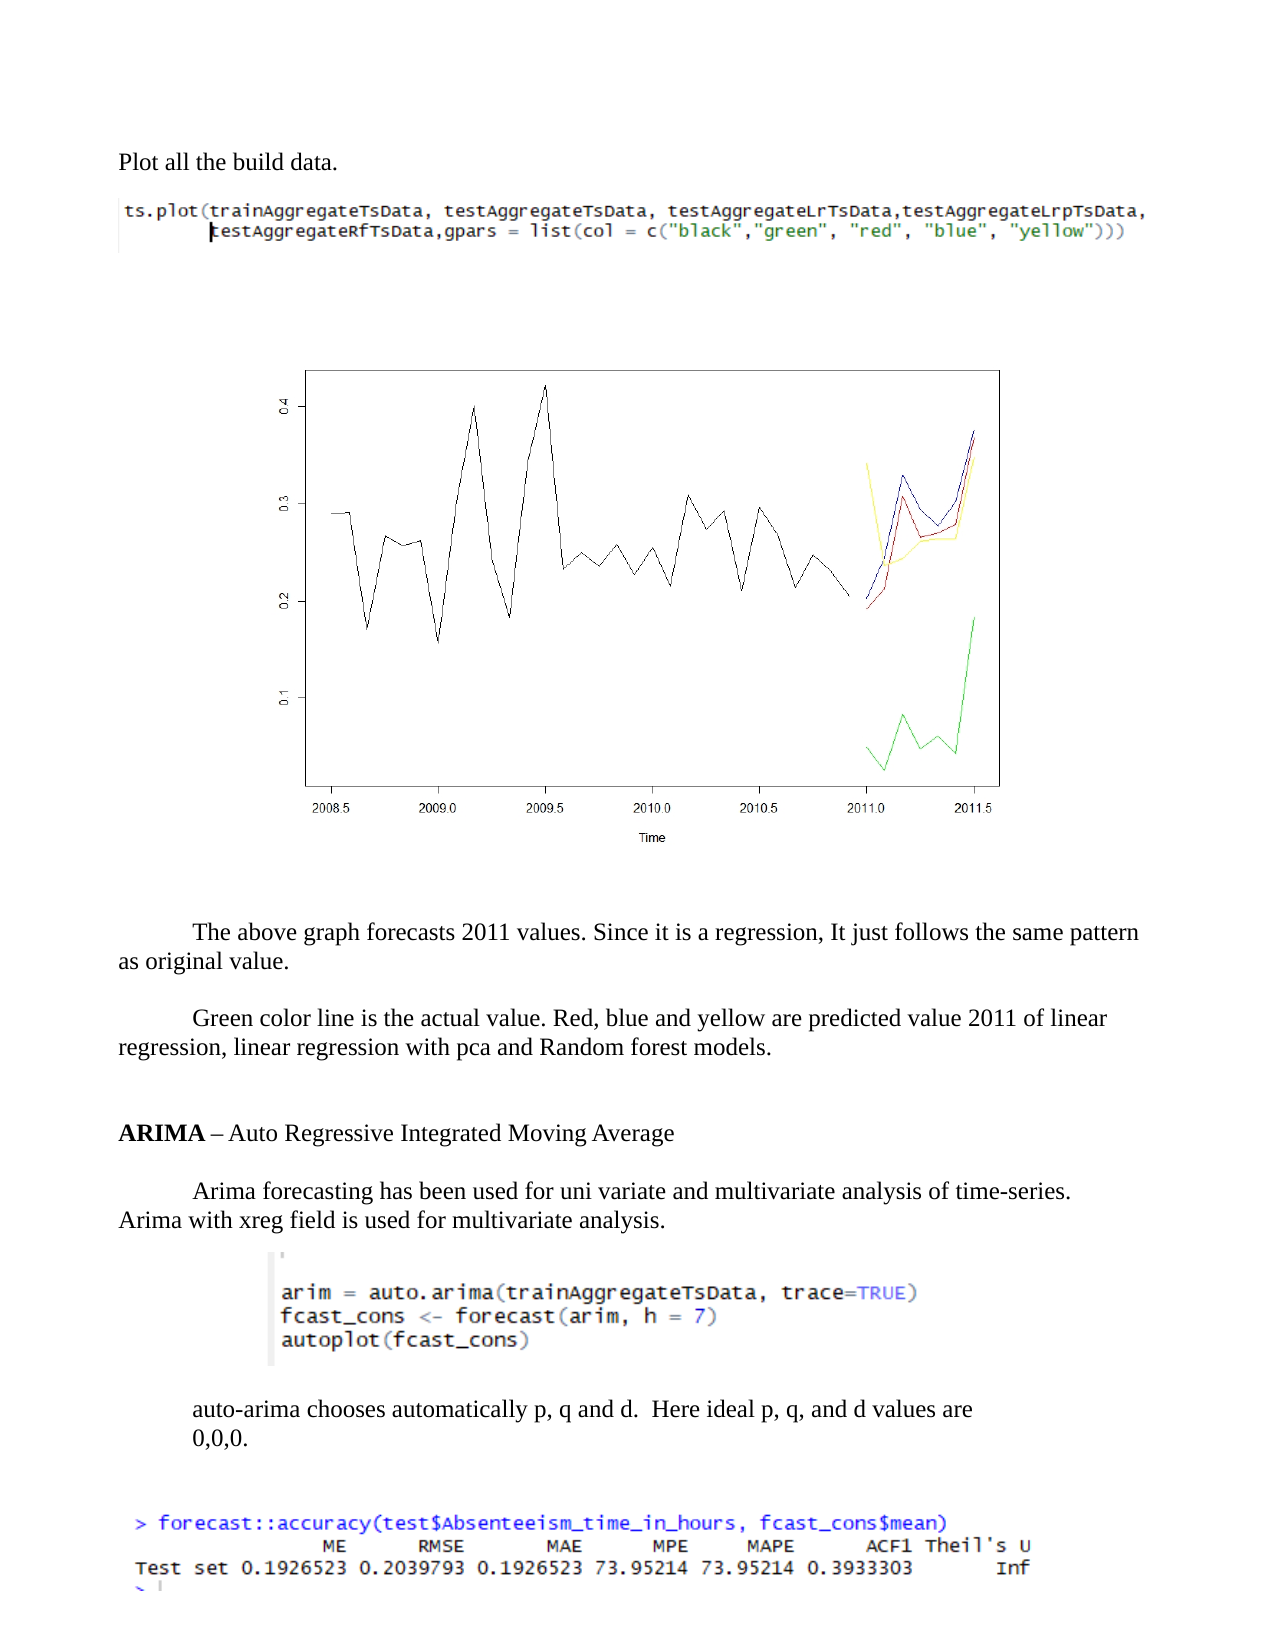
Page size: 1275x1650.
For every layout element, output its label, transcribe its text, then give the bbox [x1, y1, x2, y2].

picture [245, 310, 1030, 860]
text 0,0,0. [118, 1423, 1157, 1451]
text ARIMA – Auto Regressive Integrated Moving Average [118, 1118, 1157, 1147]
text Arima forecasting has been used for uni variate and multivariate analysis of time-series. [118, 1176, 1157, 1205]
picture [267, 1252, 929, 1366]
text The above graph forecasts 2011 values. Since it is a regression, It just follows the same pattern as original value. [118, 917, 1157, 975]
text Green color line is the actual value. Red, blue and yellow are predicted value 2011 of linear regression, linear regression with pca and Random forest models. [118, 1003, 1157, 1061]
text Arima with xreg field is used for multivariate analysis. [118, 1205, 1157, 1233]
text auto-arima chooses automatically p, q and d. Here ideal p, q, and d values are [118, 1394, 1157, 1423]
text Plot all the build data. [118, 147, 1157, 176]
picture [118, 198, 1157, 253]
picture [128, 1512, 1167, 1591]
